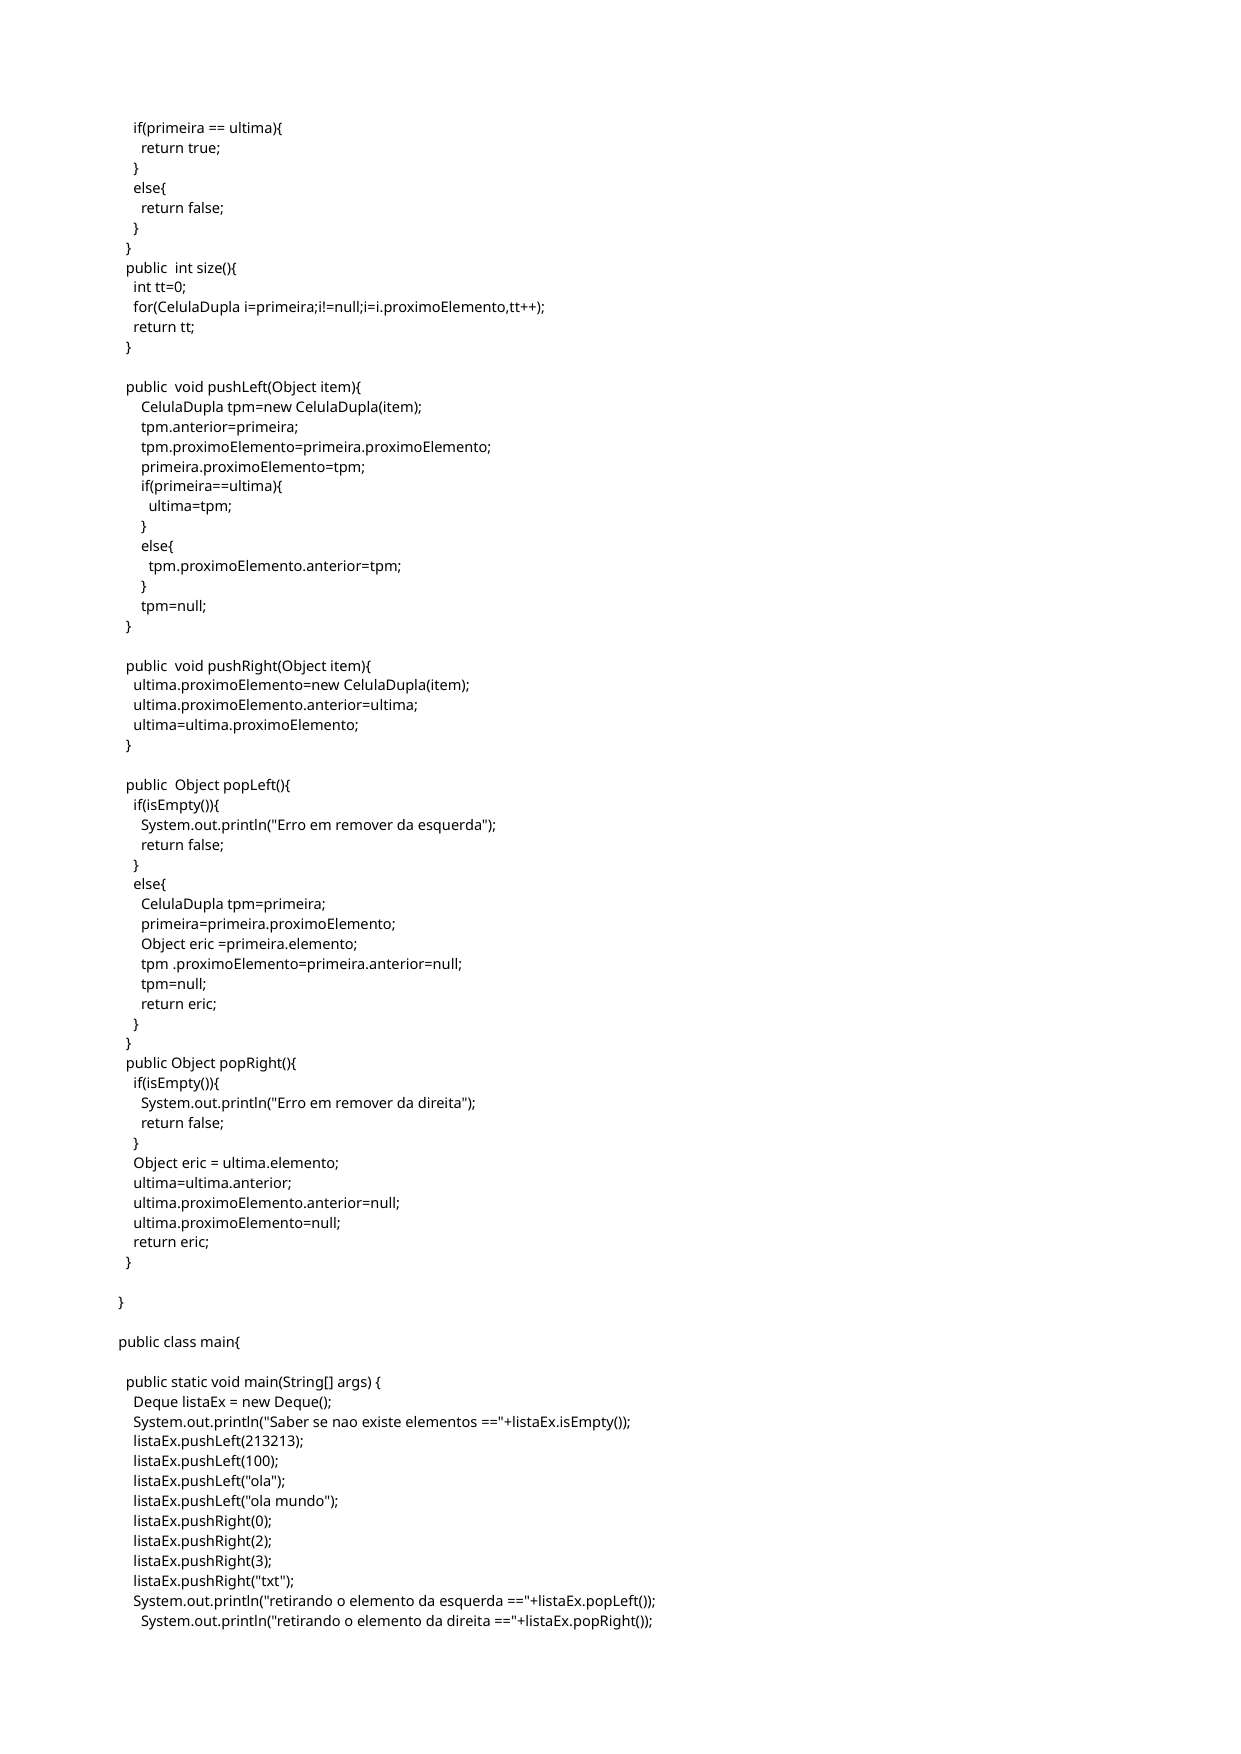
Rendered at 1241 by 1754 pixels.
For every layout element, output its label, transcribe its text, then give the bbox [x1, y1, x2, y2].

text return true; [118, 138, 1122, 158]
text return false; [118, 834, 1122, 854]
text if(primeira == ultima){ [118, 118, 1122, 138]
text public Object popRight(){ [118, 1053, 1122, 1073]
text Object eric = ultima.elemento; [118, 1153, 1122, 1173]
text System.out.println("retirando o elemento da direita =="+listaEx.popRight()); [118, 1610, 1122, 1630]
text listaEx.pushLeft(213213); [118, 1431, 1122, 1451]
text listaEx.pushRight("txt"); [118, 1571, 1122, 1590]
text public int size(){ [118, 257, 1122, 277]
text } [118, 516, 1122, 536]
text if(isEmpty()){ [118, 1073, 1122, 1093]
text listaEx.pushRight(2); [118, 1531, 1122, 1551]
text tpm=null; [118, 596, 1122, 616]
text for(CelulaDupla i=primeira;i!=null;i=i.proximoElemento,tt++); [118, 297, 1122, 317]
text ultima=ultima.proximoElemento; [118, 715, 1122, 735]
text } [118, 735, 1122, 755]
text } [118, 218, 1122, 237]
text ultima.proximoElemento.anterior=ultima; [118, 695, 1122, 715]
text CelulaDupla tpm=new CelulaDupla(item); [118, 397, 1122, 417]
text ultima=ultima.anterior; [118, 1173, 1122, 1192]
text tpm .proximoElemento=primeira.anterior=null; [118, 954, 1122, 974]
text return false; [118, 198, 1122, 218]
text listaEx.pushLeft("ola"); [118, 1471, 1122, 1491]
text int tt=0; [118, 277, 1122, 297]
text System.out.println("Erro em remover da esquerda"); [118, 814, 1122, 834]
text primeira=primeira.proximoElemento; [118, 914, 1122, 934]
text listaEx.pushLeft("ola mundo"); [118, 1491, 1122, 1511]
text tpm.anterior=primeira; [118, 417, 1122, 436]
text System.out.println("Saber se nao existe elementos =="+listaEx.isEmpty()); [118, 1411, 1122, 1431]
text System.out.println("Erro em remover da direita"); [118, 1093, 1122, 1113]
text ultima.proximoElemento=new CelulaDupla(item); [118, 675, 1122, 695]
text Object eric =primeira.elemento; [118, 934, 1122, 954]
text tpm=null; [118, 974, 1122, 993]
text if(isEmpty()){ [118, 794, 1122, 814]
text public void pushLeft(Object item){ [118, 377, 1122, 397]
text tpm.proximoElemento=primeira.proximoElemento; [118, 436, 1122, 456]
text tpm.proximoElemento.anterior=tpm; [118, 556, 1122, 576]
text return tt; [118, 317, 1122, 337]
text } [118, 158, 1122, 178]
text public Object popLeft(){ [118, 775, 1122, 794]
text ultima=tpm; [118, 496, 1122, 516]
text ultima.proximoElemento.anterior=null; [118, 1192, 1122, 1212]
text } [118, 854, 1122, 874]
text } [118, 1133, 1122, 1153]
text } [118, 1252, 1122, 1272]
text listaEx.pushRight(3); [118, 1551, 1122, 1571]
text return false; [118, 1113, 1122, 1133]
text } [118, 616, 1122, 635]
text else{ [118, 874, 1122, 894]
text return eric; [118, 1232, 1122, 1252]
text Deque listaEx = new Deque(); [118, 1391, 1122, 1411]
text public class main{ [118, 1332, 1122, 1352]
text listaEx.pushLeft(100); [118, 1451, 1122, 1471]
text } [118, 1013, 1122, 1033]
text primeira.proximoElemento=tpm; [118, 456, 1122, 476]
text CelulaDupla tpm=primeira; [118, 894, 1122, 914]
text System.out.println("retirando o elemento da esquerda =="+listaEx.popLeft()); [118, 1590, 1122, 1610]
text listaEx.pushRight(0); [118, 1511, 1122, 1531]
text if(primeira==ultima){ [118, 476, 1122, 496]
text } [118, 1292, 1122, 1312]
text public static void main(String[] args) { [118, 1372, 1122, 1391]
text else{ [118, 178, 1122, 198]
text } [118, 576, 1122, 596]
text return eric; [118, 993, 1122, 1013]
text else{ [118, 536, 1122, 556]
text } [118, 337, 1122, 357]
text } [118, 237, 1122, 257]
text public void pushRight(Object item){ [118, 655, 1122, 675]
text } [118, 1033, 1122, 1053]
text ultima.proximoElemento=null; [118, 1212, 1122, 1232]
